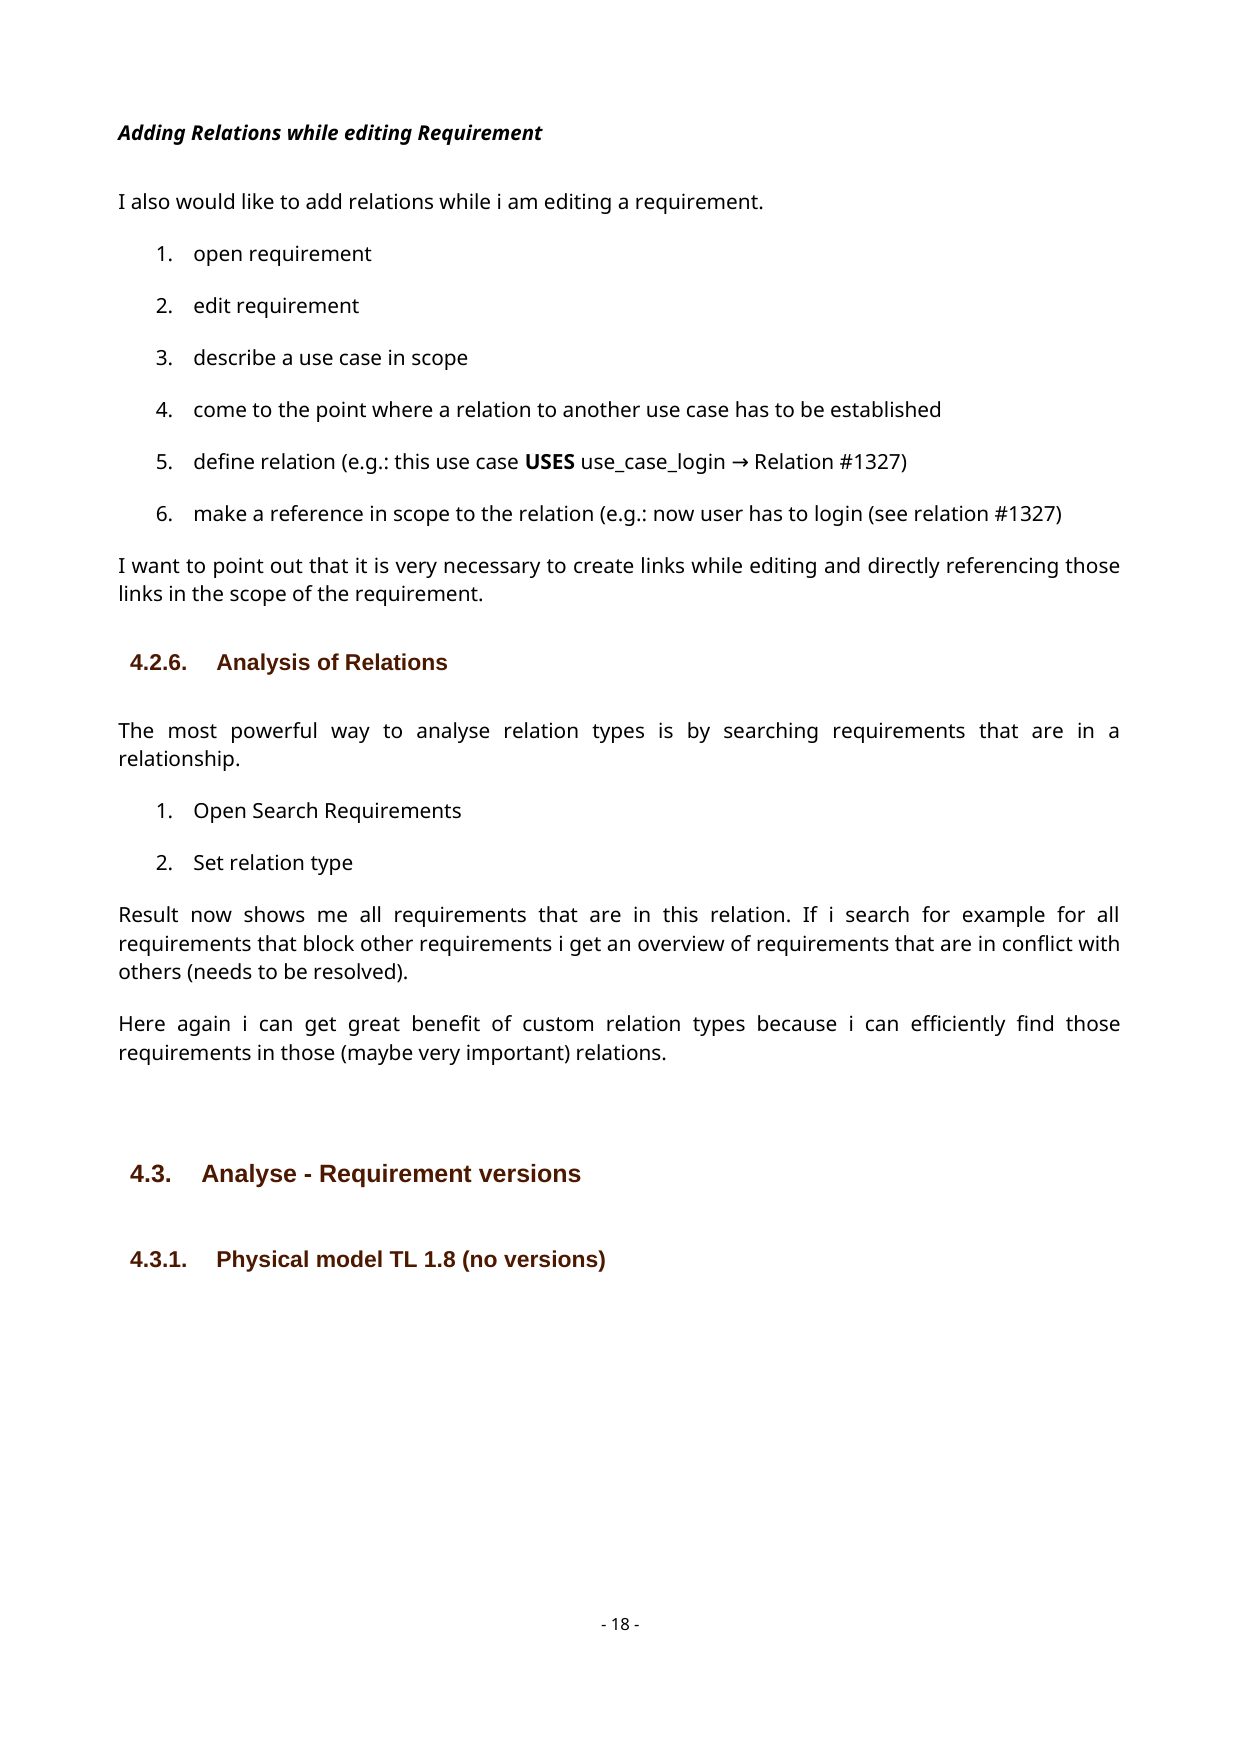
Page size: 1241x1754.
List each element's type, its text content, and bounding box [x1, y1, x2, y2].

list define relation (e.g.: this use case USES use_case_login → Relation #1327) [156, 447, 1122, 476]
list Open Search Requirements [156, 796, 1122, 825]
list edit requirement [156, 291, 1122, 319]
list open requirement [156, 239, 1122, 268]
text Here again i can get great benefit of custom relation types because i can efficiently find those requirements in those (maybe very important) relations. [118, 1009, 1122, 1066]
subtitle Analysis of Relations [130, 649, 1110, 675]
list come to the point where a relation to another use case has to be established [156, 395, 1122, 423]
text I also would like to add relations while i am editing a requirement. [118, 187, 1122, 216]
list describe a use case in scope [156, 343, 1122, 372]
list Set relation type [156, 848, 1122, 877]
text Result now shows me all requirements that are in this relation. If i search for example for all requirements that block other requirements i get an overview of requirements that are in conflict with others (needs to be resolved). [118, 900, 1122, 986]
text The most powerful way to analyse relation types is by searching requirements that are in a relationship. [118, 716, 1122, 773]
subtitle Adding Relations while editing Requirement [118, 118, 1122, 146]
list make a reference in scope to the relation (e.g.: now user has to login (see relation #1327) [156, 499, 1122, 527]
text I want to point out that it is very necessary to create links while editing and directly referencing those links in the scope of the requirement. [118, 551, 1122, 608]
subtitle Analyse - Requirement versions [130, 1159, 1110, 1187]
subtitle Physical model TL 1.8 (no versions) [130, 1246, 1110, 1272]
